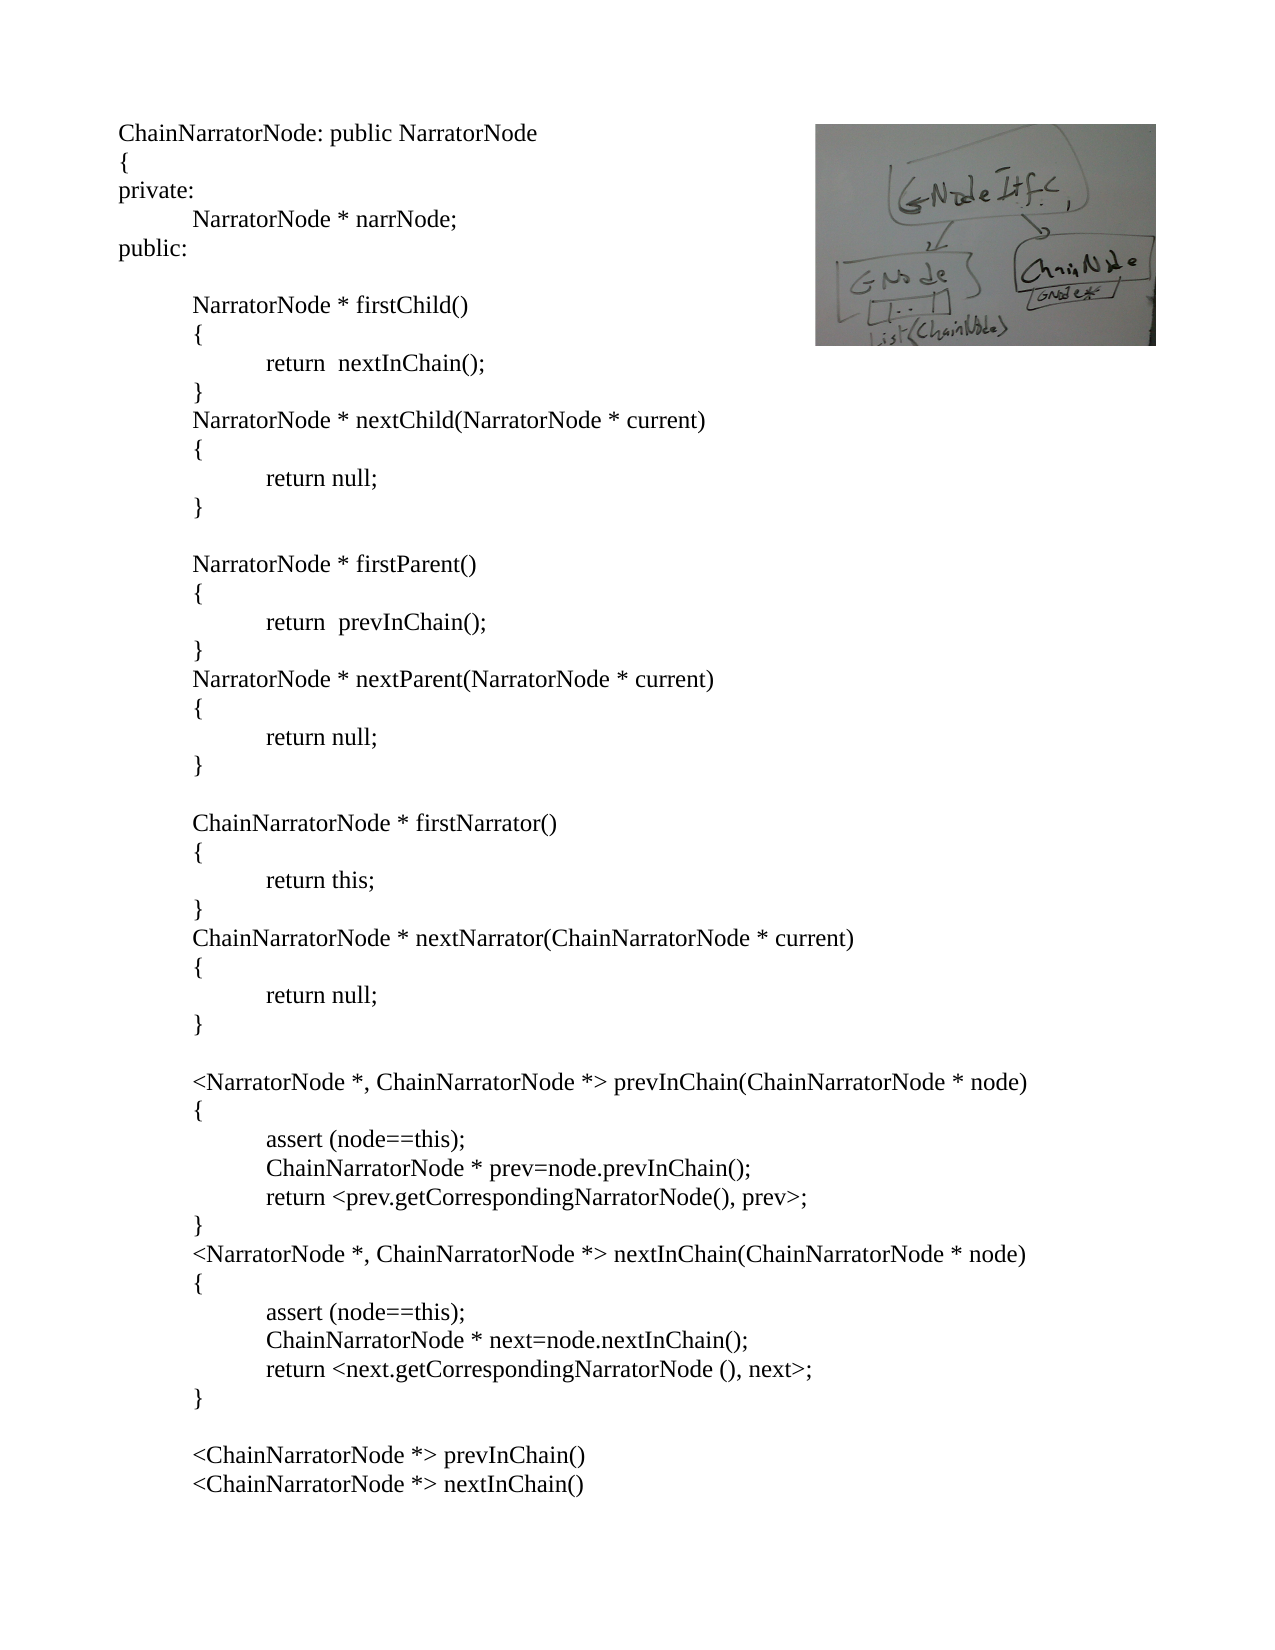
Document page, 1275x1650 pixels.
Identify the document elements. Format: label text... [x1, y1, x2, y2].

text return this; [192, 866, 1157, 894]
text { [118, 147, 815, 176]
text { [192, 1096, 1157, 1124]
text return <next.getCorrespondingNarratorNode (), next>; [192, 1354, 1157, 1383]
text return <prev.getCorrespondingNarratorNode(), prev>; [192, 1182, 1157, 1211]
text NarratorNode * nextParent(NarratorNode * current) [192, 664, 1157, 693]
text } [192, 1383, 1157, 1412]
text return prevInChain(); [192, 607, 1157, 636]
text ChainNarratorNode * nextNarrator(ChainNarratorNode * current) [192, 923, 1157, 952]
text return nextInChain(); [192, 348, 1157, 377]
text <NarratorNode *, ChainNarratorNode *> prevInChain(ChainNarratorNode * node) [192, 1067, 1157, 1096]
text { [192, 837, 1157, 866]
text { [192, 319, 1157, 348]
text } [192, 751, 1157, 779]
text } [192, 1211, 1157, 1239]
text <ChainNarratorNode *> nextInChain() [192, 1469, 1157, 1498]
text assert (node==this); [192, 1124, 1157, 1153]
text NarratorNode * narrNode; [118, 204, 815, 233]
text <NarratorNode *, ChainNarratorNode *> nextInChain(ChainNarratorNode * node) [192, 1239, 1157, 1268]
text NarratorNode * firstParent() [192, 549, 1157, 578]
text return null; [192, 981, 1157, 1009]
text NarratorNode * nextChild(NarratorNode * current) [192, 406, 1157, 434]
picture [815, 124, 1156, 346]
text ChainNarratorNode * firstNarrator() [192, 808, 1157, 837]
text } [192, 1009, 1157, 1038]
text ChainNarratorNode * next=node.nextInChain(); [192, 1326, 1157, 1354]
text return null; [192, 722, 1157, 751]
text NarratorNode * firstChild() [192, 291, 815, 319]
text { [192, 1268, 1157, 1297]
text assert (node==this); [192, 1297, 1157, 1326]
text } [192, 894, 1157, 923]
text public: [118, 233, 815, 262]
text } [192, 492, 1157, 521]
text { [192, 952, 1157, 981]
text { [192, 434, 1157, 463]
text { [192, 578, 1157, 607]
text private: [118, 176, 815, 204]
text ChainNarratorNode: public NarratorNode [118, 118, 1157, 147]
text { [192, 693, 1157, 722]
text } [192, 636, 1157, 664]
text ChainNarratorNode * prev=node.prevInChain(); [192, 1153, 1157, 1182]
text } [192, 377, 1157, 406]
text return null; [192, 463, 1157, 492]
text <ChainNarratorNode *> prevInChain() [192, 1441, 1157, 1469]
